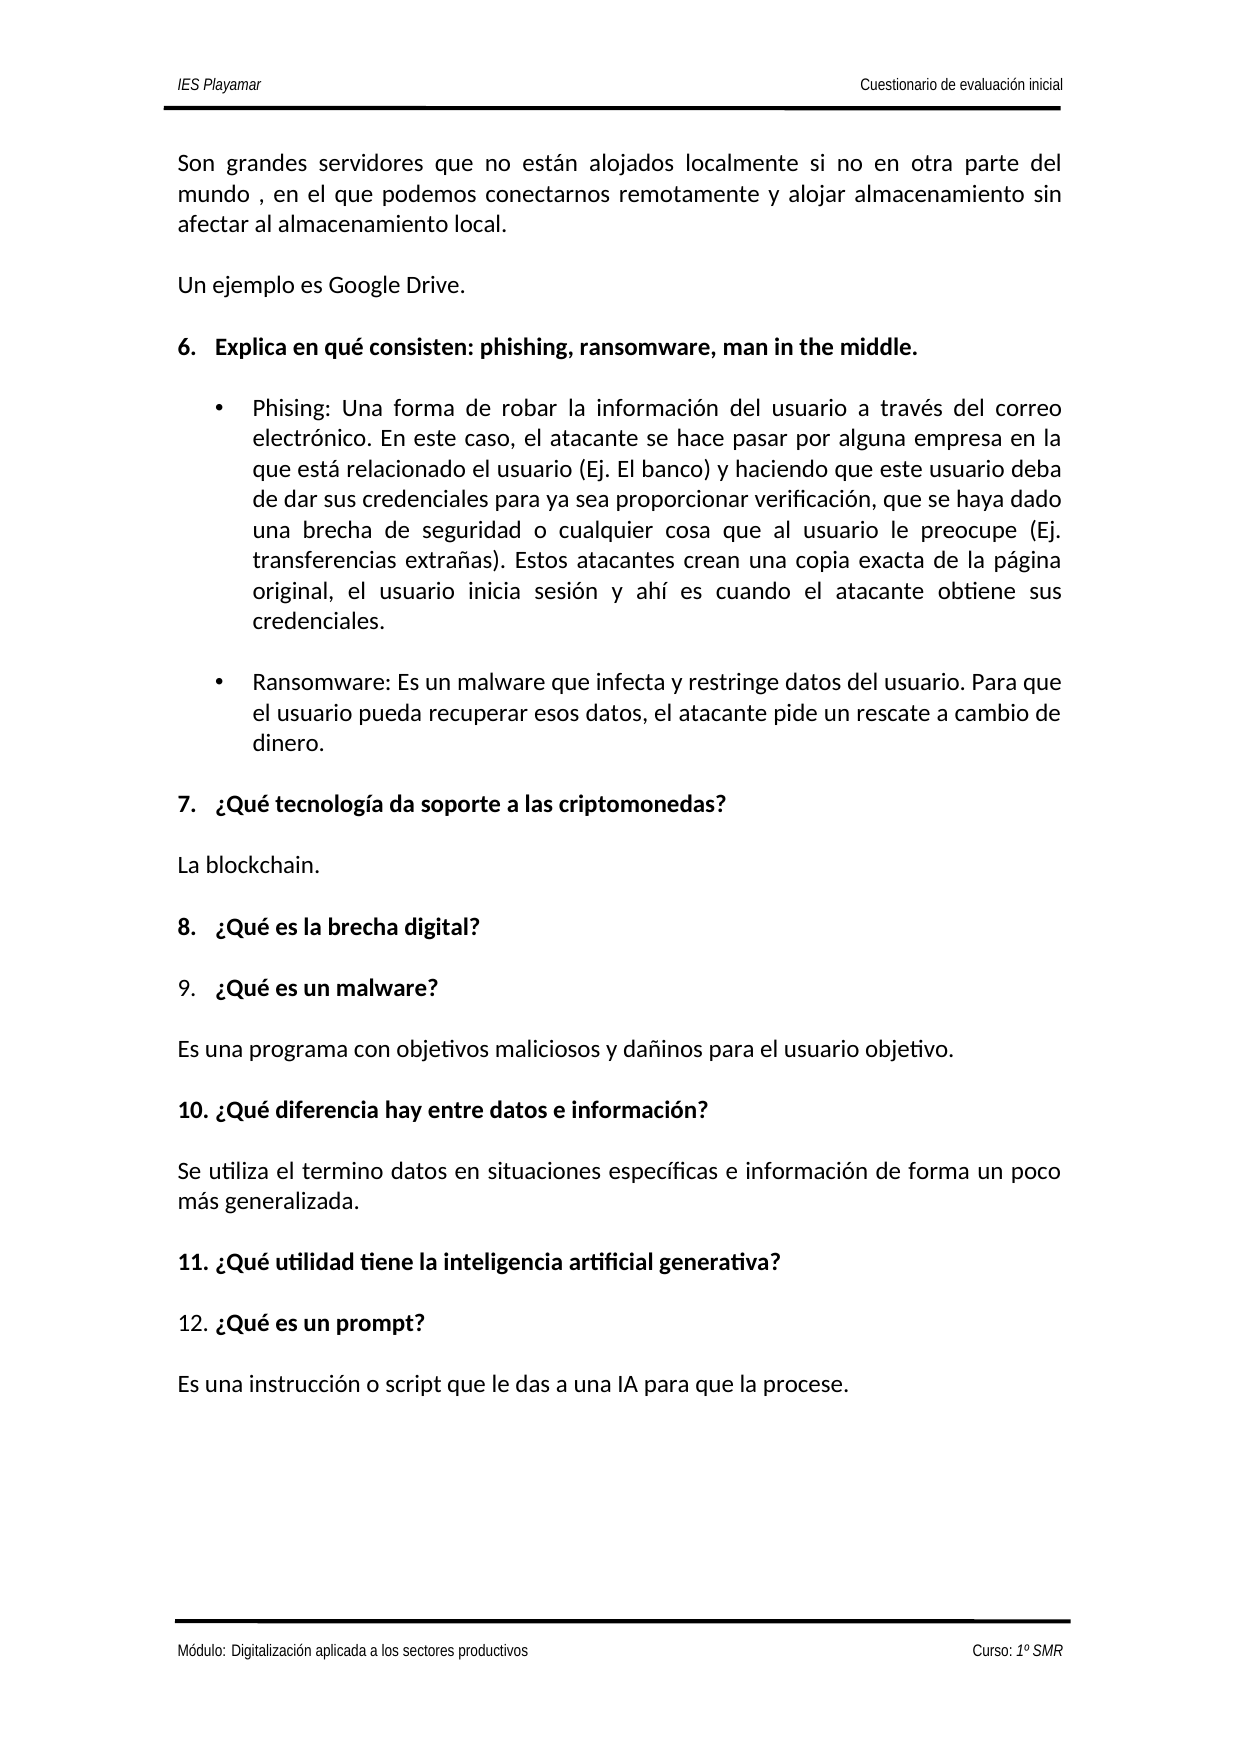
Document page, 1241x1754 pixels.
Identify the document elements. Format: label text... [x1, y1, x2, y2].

list ¿Qué es la brecha digital? [177, 911, 1063, 941]
list Phising: Una forma de robar la información del usuario a través del correo electrónico. En este caso, el atacante se hace pasar por alguna empresa en la que está relacionado el usuario (Ej. El banco) y haciendo que este usuario deba de dar sus credenciales para ya sea proporcionar verificación, que se haya dado una brecha de seguridad o cualquier cosa que al usuario le preocupe (Ej. transferencias extrañas). Estos atacantes crean una copia exacta de la página original, el usuario inicia sesión y ahí es cuando el atacante obtiene sus credenciales. [215, 392, 1063, 636]
text Se utiliza el termino datos en situaciones específicas e información de forma un poco más generalizada. [177, 1155, 1063, 1216]
list Explica en qué consisten: phishing, ransomware, man in the middle. [177, 331, 1063, 361]
list ¿Qué es un malware? [177, 972, 1063, 1002]
text Un ejemplo es Google Drive. [177, 270, 1063, 300]
list ¿Qué es un prompt? [177, 1307, 1063, 1338]
text Es una instrucción o script que le das a una IA para que la procese. [177, 1368, 1063, 1399]
list ¿Qué utilidad tiene la inteligencia artificial generativa? [177, 1246, 1063, 1277]
list Ransomware: Es un malware que infecta y restringe datos del usuario. Para que el usuario pueda recuperar esos datos, el atacante pide un rescate a cambio de dinero. [215, 666, 1063, 758]
text Es una programa con objetivos maliciosos y dañinos para el usuario objetivo. [177, 1033, 1063, 1063]
list ¿Qué tecnología da soporte a las criptomonedas? [177, 788, 1063, 819]
text La blockchain. [177, 849, 1063, 880]
list ¿Qué diferencia hay entre datos e información? [177, 1094, 1063, 1124]
text Son grandes servidores que no están alojados localmente si no en otra parte del mundo , en el que podemos conectarnos remotamente y alojar almacenamiento sin afectar al almacenamiento local. [177, 148, 1063, 239]
